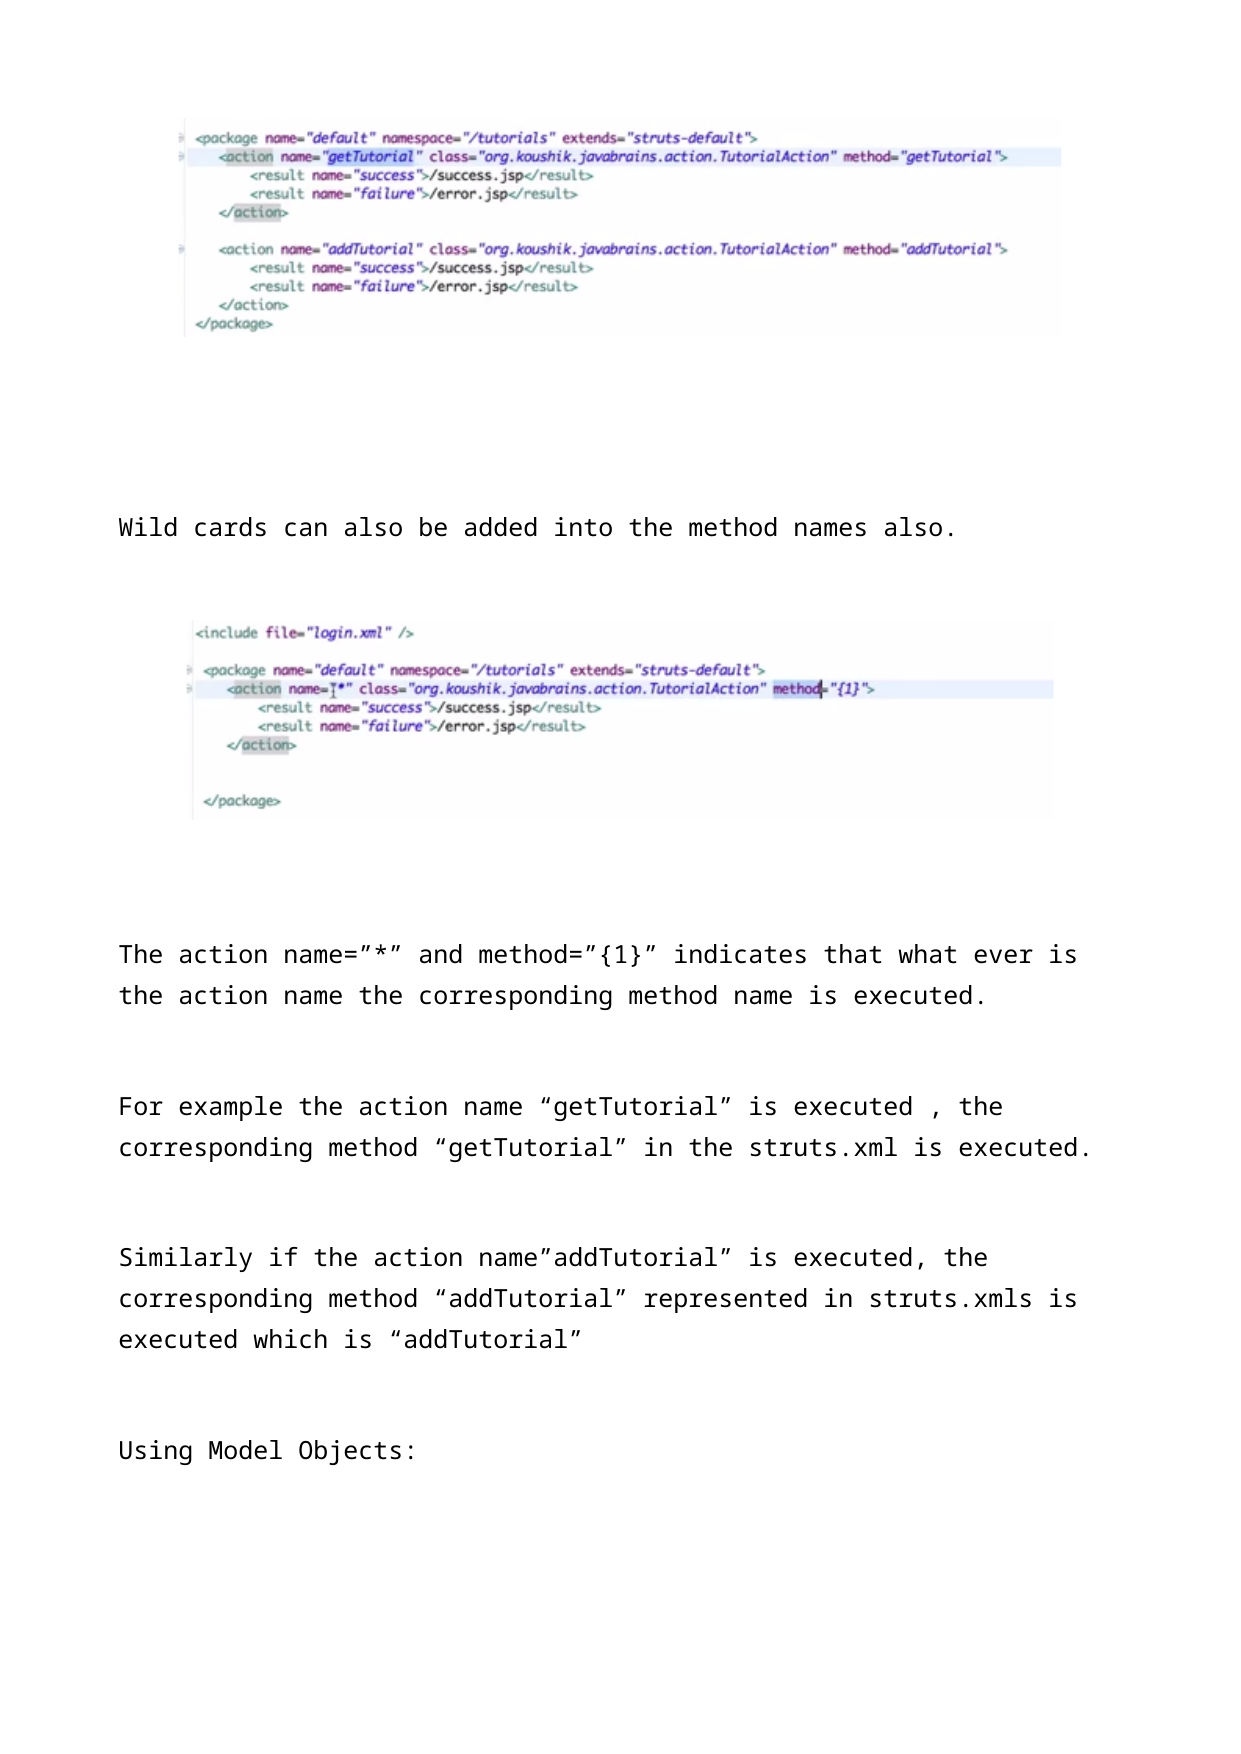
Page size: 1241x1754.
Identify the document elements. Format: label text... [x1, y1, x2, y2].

text Similarly if the action name”addTutorial” is executed, the corresponding method “addTutorial” represented in struts.xmls is executed which is “addTutorial” [118, 1240, 1122, 1356]
text Using Model Objects: [118, 1433, 1122, 1467]
picture [178, 118, 1062, 337]
picture [186, 620, 1054, 820]
text For example the action name “getTutorial” is executed , the corresponding method “getTutorial” in the struts.xml is executed. [118, 1088, 1122, 1163]
text The action name=”*” and method=”{1}” indicates that what ever is the action name the corresponding method name is executed. [118, 937, 1122, 1012]
text Wild cards can also be added into the method names also. [118, 510, 1122, 544]
